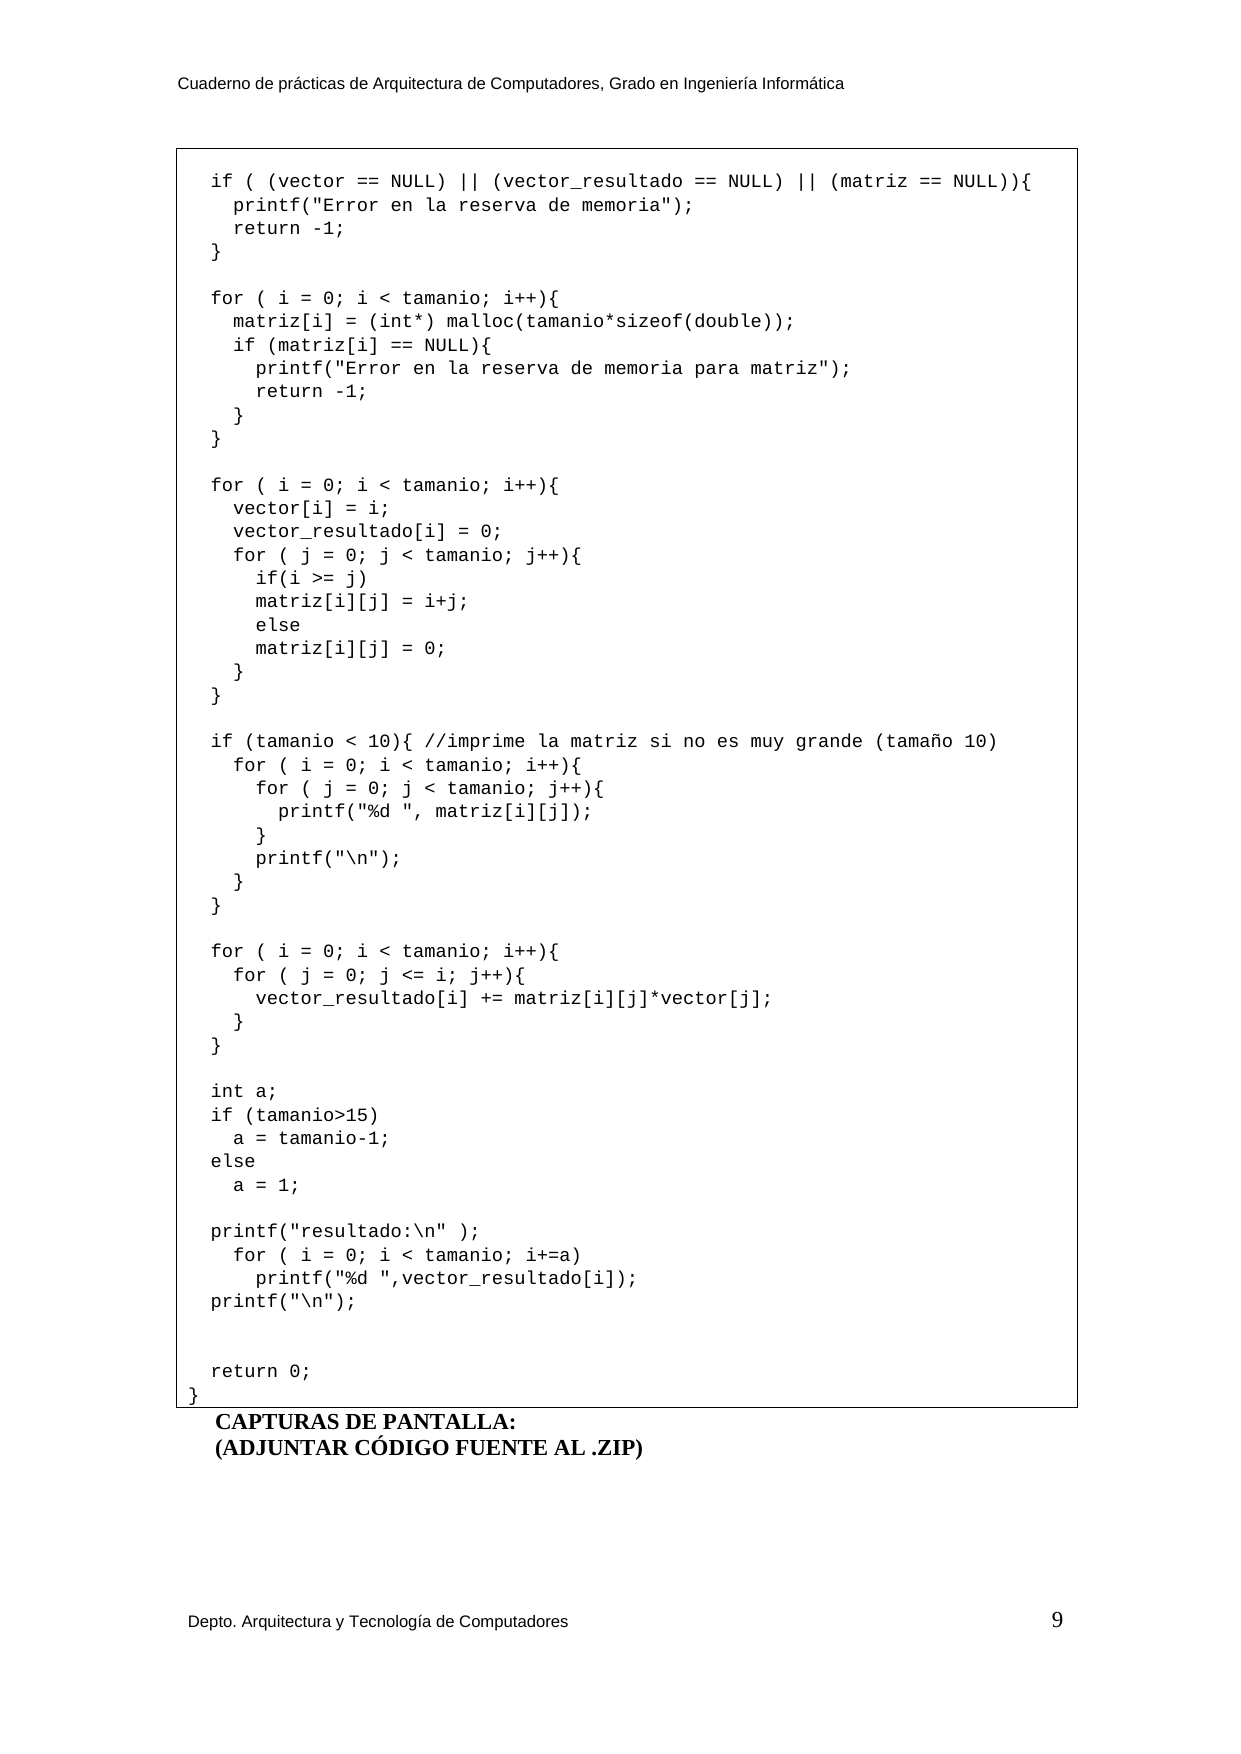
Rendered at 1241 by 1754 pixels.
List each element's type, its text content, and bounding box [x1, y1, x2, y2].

table_header if ( (vector == NULL) || (vector_resultado == NULL) || (matriz == NULL)){ printf("Error en la reserva de memoria"); return -1; } for ( i = 0; i < tamanio; i++){ matriz[i] = (int*) malloc(tamanio*sizeof(double)); if (matriz[i] == NULL){ printf("Error en la reserva de memoria para matriz"); return -1; } } for ( i = 0; i < tamanio; i++){ vector[i] = i; vector_resultado[i] = 0; for ( j = 0; j < tamanio; j++){ if(i >= j) matriz[i][j] = i+j; else matriz[i][j] = 0; } } if (tamanio < 10){ //imprime la matriz si no es muy grande (tamaño 10) for ( i = 0; i < tamanio; i++){ for ( j = 0; j < tamanio; j++){ printf("%d ", matriz[i][j]); } printf("\n"); } } for ( i = 0; i < tamanio; i++){ for ( j = 0; j <= i; j++){ vector_resultado[i] += matriz[i][j]*vector[j]; } } int a; if (tamanio>15) a = tamanio-1; else a = 1; printf("resultado:\n" ); for ( i = 0; i < tamanio; i+=a) printf("%d ",vector_resultado[i]); printf("\n"); return 0; } [177, 149, 1077, 1407]
text (ADJUNTAR CÓDIGO FUENTE AL .ZIP) [215, 1434, 1063, 1460]
text CAPTURAS DE PANTALLA: [215, 1408, 1063, 1434]
